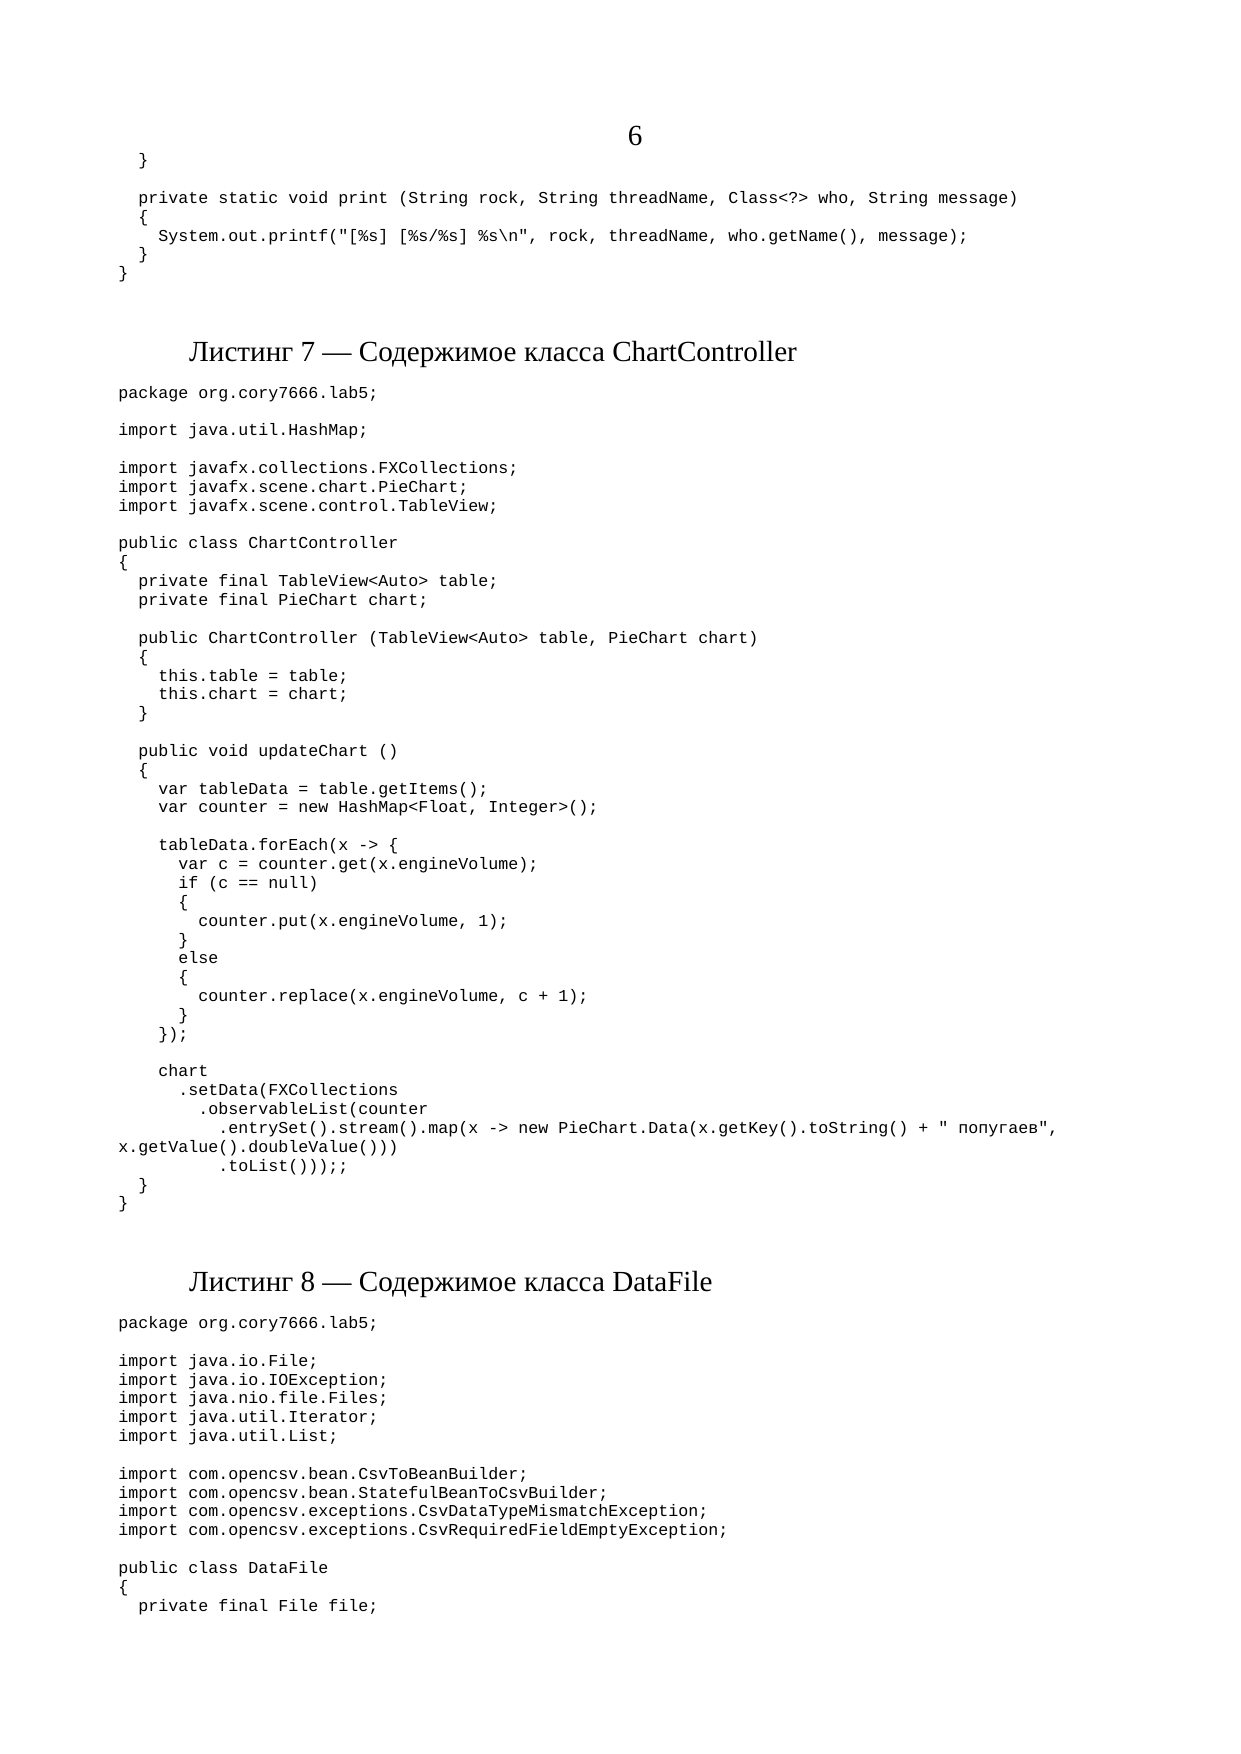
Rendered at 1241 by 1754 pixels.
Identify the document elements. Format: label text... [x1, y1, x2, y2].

text this.table = table; [118, 667, 1152, 686]
text import javafx.scene.control.TableView; [118, 497, 1152, 516]
text } [118, 246, 1152, 265]
text { [118, 554, 1152, 573]
text public ChartController (TableView<Auto> table, PieChart chart) [118, 629, 1152, 648]
text import com.opencsv.bean.CsvToBeanBuilder; [118, 1465, 1152, 1484]
text Листинг 7 — Содержимое класса ChartController [118, 334, 1152, 367]
text counter.put(x.engineVolume, 1); [118, 912, 1152, 931]
text } [118, 931, 1152, 950]
text .setData(FXCollections [118, 1082, 1152, 1101]
text import java.io.IOException; [118, 1371, 1152, 1390]
text import javafx.scene.chart.PieChart; [118, 478, 1152, 497]
text public void updateChart () [118, 742, 1152, 761]
text counter.replace(x.engineVolume, c + 1); [118, 988, 1152, 1006]
text package org.cory7666.lab5; [118, 384, 1152, 403]
text chart [118, 1063, 1152, 1082]
text } [118, 152, 1152, 171]
text import com.opencsv.exceptions.CsvRequiredFieldEmptyException; [118, 1522, 1152, 1541]
text import com.opencsv.bean.StatefulBeanToCsvBuilder; [118, 1484, 1152, 1503]
text var counter = new HashMap<Float, Integer>(); [118, 799, 1152, 818]
text } [118, 1195, 1152, 1214]
text import java.util.HashMap; [118, 422, 1152, 441]
text .toList()));; [118, 1157, 1152, 1176]
text package org.cory7666.lab5; [118, 1314, 1152, 1333]
text public class ChartController [118, 535, 1152, 554]
text .observableList(counter [118, 1101, 1152, 1119]
text }); [118, 1025, 1152, 1044]
text else [118, 950, 1152, 969]
text import com.opencsv.exceptions.CsvDataTypeMismatchException; [118, 1503, 1152, 1522]
text { [118, 761, 1152, 780]
text private final File file; [118, 1597, 1152, 1616]
text import javafx.collections.FXCollections; [118, 460, 1152, 478]
text this.chart = chart; [118, 686, 1152, 705]
text var tableData = table.getItems(); [118, 780, 1152, 799]
text } [118, 265, 1152, 284]
text { [118, 1578, 1152, 1597]
text private final TableView<Auto> table; [118, 573, 1152, 592]
text Листинг 8 — Содержимое класса DataFile [118, 1264, 1152, 1298]
text private final PieChart chart; [118, 592, 1152, 611]
text } [118, 705, 1152, 724]
text private static void print (String rock, String threadName, Class<?> who, String message) [118, 189, 1152, 208]
text public class DataFile [118, 1559, 1152, 1578]
text { [118, 893, 1152, 912]
text import java.io.File; [118, 1352, 1152, 1371]
text { [118, 969, 1152, 988]
text if (c == null) [118, 874, 1152, 893]
text { [118, 208, 1152, 227]
text import java.util.List; [118, 1428, 1152, 1446]
text } [118, 1006, 1152, 1025]
text .entrySet().stream().map(x -> new PieChart.Data(x.getKey().toString() + " попугаев", x.getValue().doubleValue())) [118, 1119, 1152, 1157]
text } [118, 1176, 1152, 1195]
text var c = counter.get(x.engineVolume); [118, 856, 1152, 874]
text System.out.printf("[%s] [%s/%s] %s\n", rock, threadName, who.getName(), message); [118, 227, 1152, 246]
text import java.util.Iterator; [118, 1409, 1152, 1428]
text { [118, 648, 1152, 667]
text import java.nio.file.Files; [118, 1390, 1152, 1409]
text tableData.forEach(x -> { [118, 837, 1152, 856]
